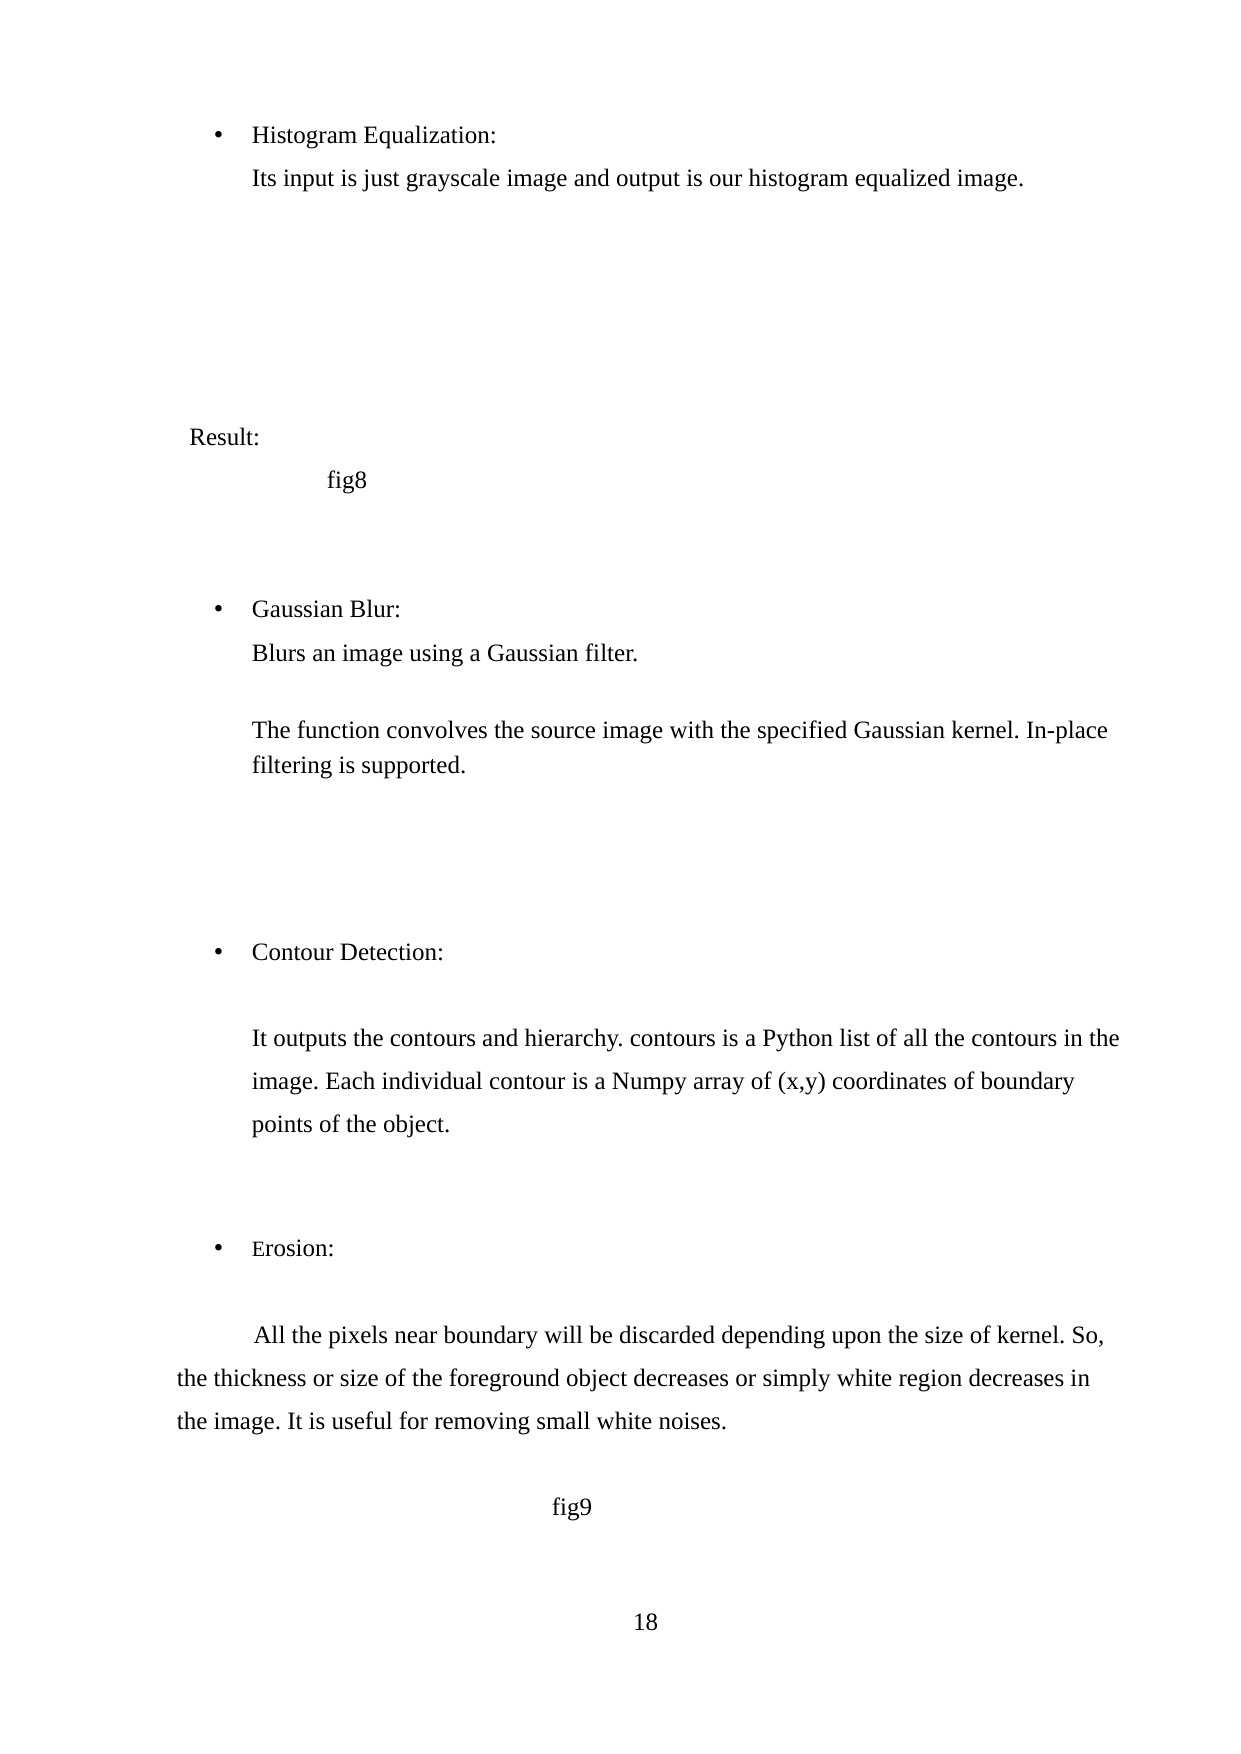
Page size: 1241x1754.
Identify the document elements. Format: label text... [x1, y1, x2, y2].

list Blurs an image using a Gaussian filter. [214, 638, 1122, 666]
text All the pixels near boundary will be discarded depending upon the size of kernel. So, the thickness or size of the foreground object decreases or simply white region decreases in the image. It is useful for removing small white noises. [177, 1320, 1122, 1435]
text fig9 [177, 1492, 1122, 1521]
list It outputs the contours and hierarchy. contours is a Python list of all the contours in the image. Each individual contour is a Numpy array of (x,y) coordinates of boundary points of the object. [214, 1023, 1122, 1138]
list Histogram Equalization: [214, 120, 1122, 149]
text fig8 [177, 465, 1122, 494]
list Contour Detection: [214, 937, 1122, 966]
list Gaussian Blur: [214, 594, 1122, 623]
text Result: [177, 422, 1122, 451]
list Its input is just grayscale image and output is our histogram equalized image. [214, 163, 1122, 192]
text The function convolves the source image with the specified Gaussian kernel. In-place filtering is supported. [177, 681, 1122, 778]
list Erosion: [214, 1233, 1122, 1262]
